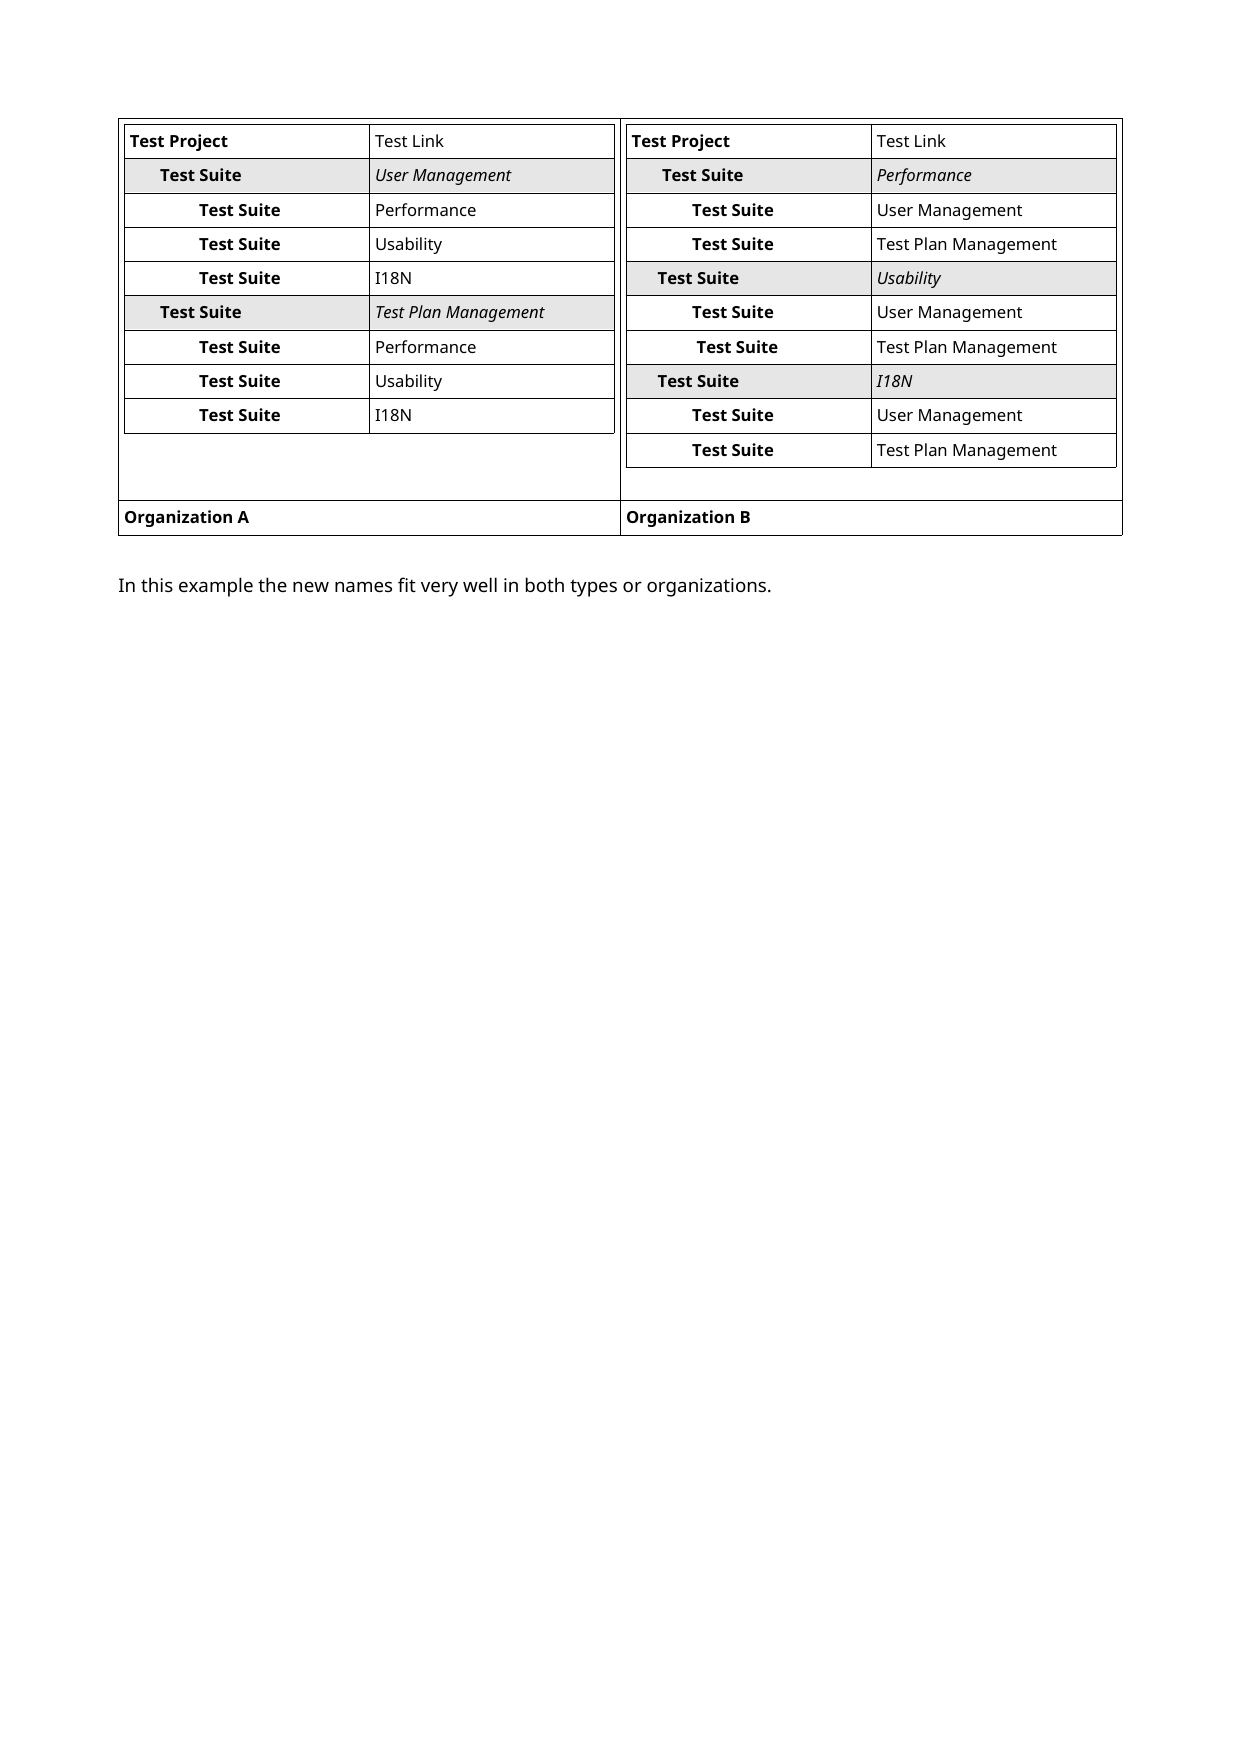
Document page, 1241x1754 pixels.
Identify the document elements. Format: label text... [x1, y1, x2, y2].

text In this example the new names fit very well in both types or organizations. [118, 573, 1122, 598]
table_cell Test Plan Management [872, 434, 1116, 467]
table_cell Test Suite [627, 399, 871, 432]
table_cell Test Suite [627, 194, 871, 227]
table_cell User Management [872, 399, 1116, 432]
table_cell Test Suite [125, 228, 369, 261]
table_cell Test Suite [627, 296, 871, 329]
table_header [119, 119, 620, 500]
table_header [621, 119, 1122, 500]
table_header Test Project [125, 125, 369, 158]
table_cell Test Plan Management [370, 296, 614, 329]
table_cell Test Suite [627, 365, 871, 398]
table_cell Test Suite [125, 365, 369, 398]
table_cell Usability [370, 365, 614, 398]
table_cell Test Suite [627, 331, 871, 364]
table_header Test Project [627, 125, 871, 158]
table_cell I18N [370, 399, 614, 432]
table_cell Test Suite [125, 399, 369, 432]
table_header Test Link [370, 125, 614, 158]
table_cell Test Suite [627, 228, 871, 261]
table_cell Test Suite [125, 194, 369, 227]
table_cell Performance [872, 159, 1116, 192]
table_cell Test Plan Management [872, 228, 1116, 261]
table_header Test Link [872, 125, 1116, 158]
table_cell Test Plan Management [872, 331, 1116, 364]
table_cell User Management [370, 159, 614, 192]
table_cell Test Suite [125, 159, 369, 192]
table_cell User Management [872, 296, 1116, 329]
table_cell I18N [370, 262, 614, 295]
table_cell Performance [370, 194, 614, 227]
table_cell Test Suite [627, 262, 871, 295]
table_cell Test Suite [125, 296, 369, 329]
table_cell Test Suite [125, 331, 369, 364]
table_cell User Management [872, 194, 1116, 227]
table_cell Performance [370, 331, 614, 364]
table_cell I18N [872, 365, 1116, 398]
table_cell Test Suite [627, 434, 871, 467]
table_cell Organization B [621, 501, 1122, 534]
table_cell Test Suite [627, 159, 871, 192]
table_cell Test Suite [125, 262, 369, 295]
table_cell Usability [370, 228, 614, 261]
table_cell Usability [872, 262, 1116, 295]
table_cell Organization A [119, 501, 620, 534]
